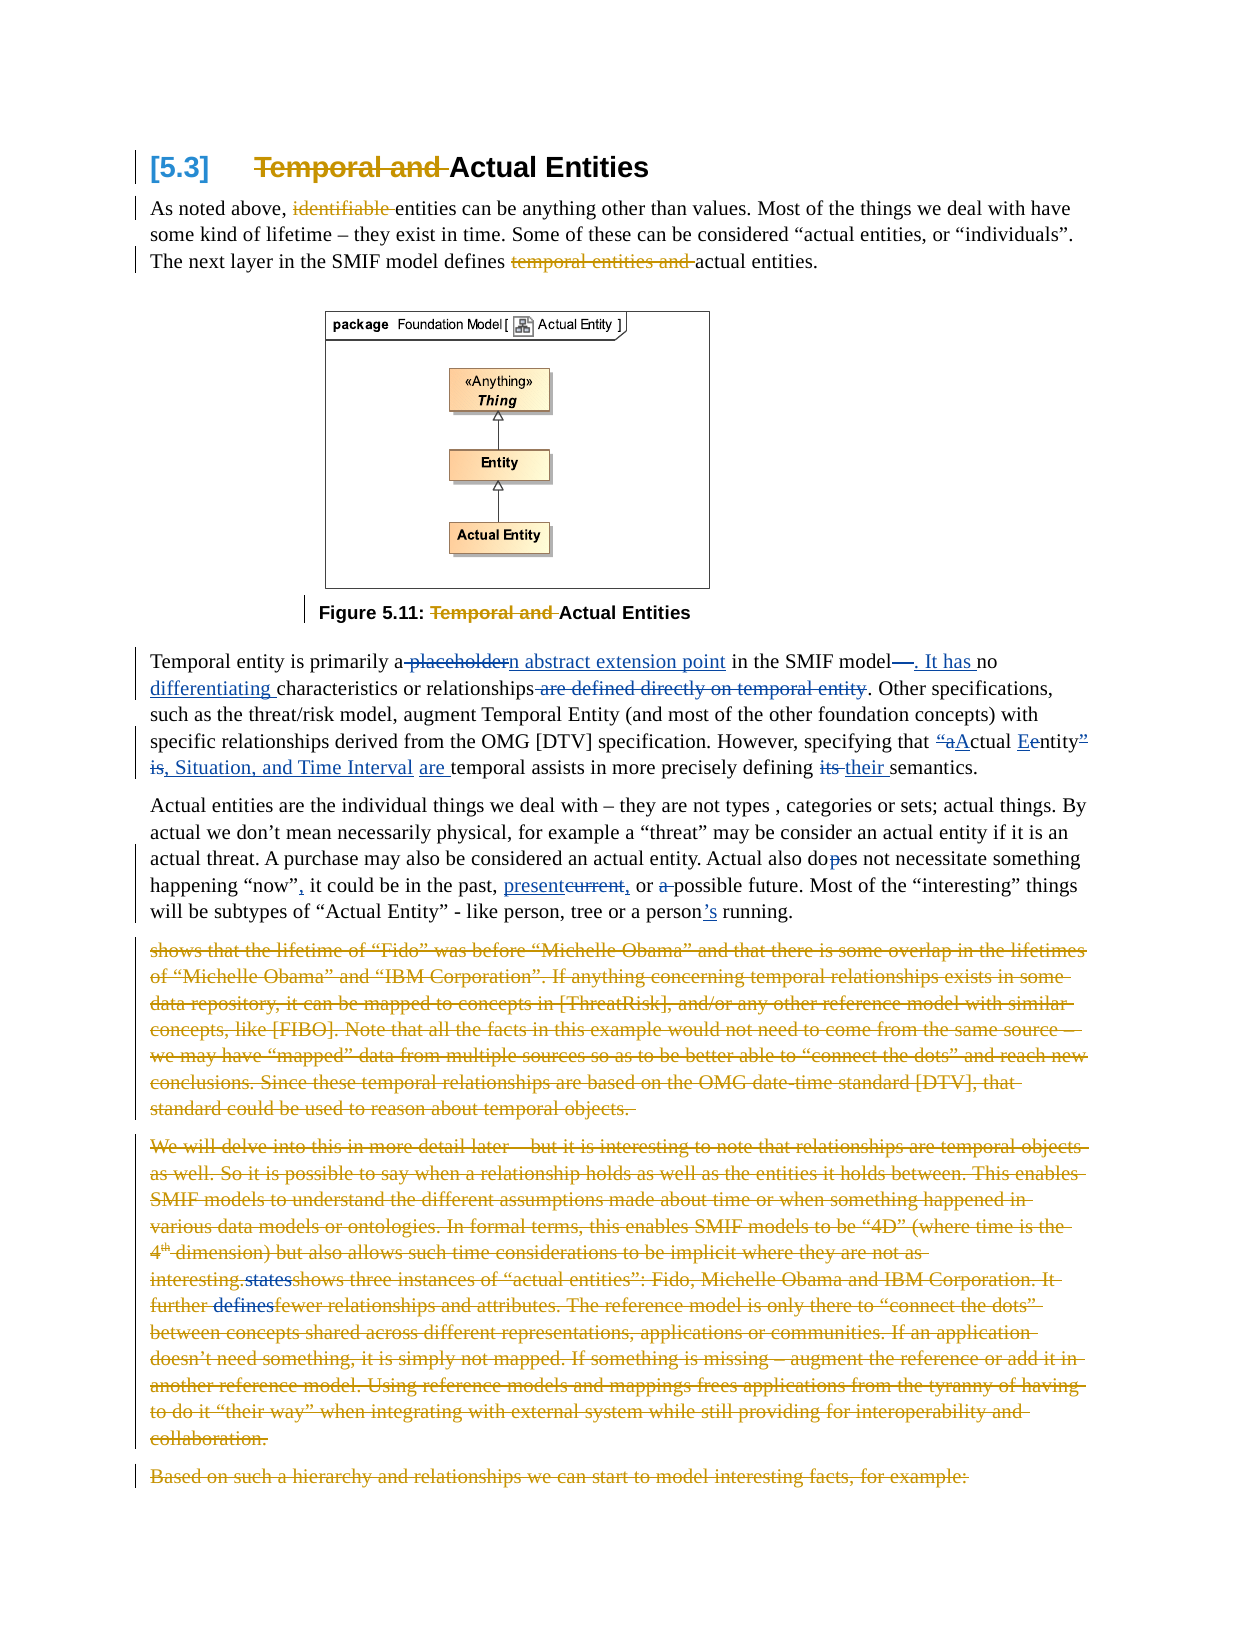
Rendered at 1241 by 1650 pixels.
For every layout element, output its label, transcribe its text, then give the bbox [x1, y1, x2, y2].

text Actual entities are the individual things we deal with – they are not types , categories or sets; actual things. By actual we don’t mean necessarily physical, for example a “threat” may be consider an actual entity if it is an actual threat. A purchase may also be considered an actual entity. Actual also does not necessitate something happening “now”, it could be in the past, present, or possible future. Most of the “interesting” things will be subtypes of “Actual Entity” - like person, tree or a person’s running. [150, 793, 1090, 923]
subtitle Actual Entities [150, 150, 1090, 183]
text Figure 5.11: Actual Entities [318, 304, 922, 623]
text As noted above, entities can be anything other than values. Most of the things we deal with have some kind of lifetime – they exist in time. Some of these can be considered “actual entities, or “individuals”. The next layer in the SMIF model defines actual entities. [150, 196, 1090, 272]
text Temporal entity is primarily an abstract extension point in the SMIF model. It has no differentiating characteristics or relationships. Other specifications, such as the threat/risk model, augment Temporal Entity (and most of the other foundation concepts) with specific relationships derived from the OMG [DTV] specification. However, specifying that Actual Entity, Situation, and Time Interval are temporal assists in more precisely defining their semantics. [150, 287, 1090, 779]
